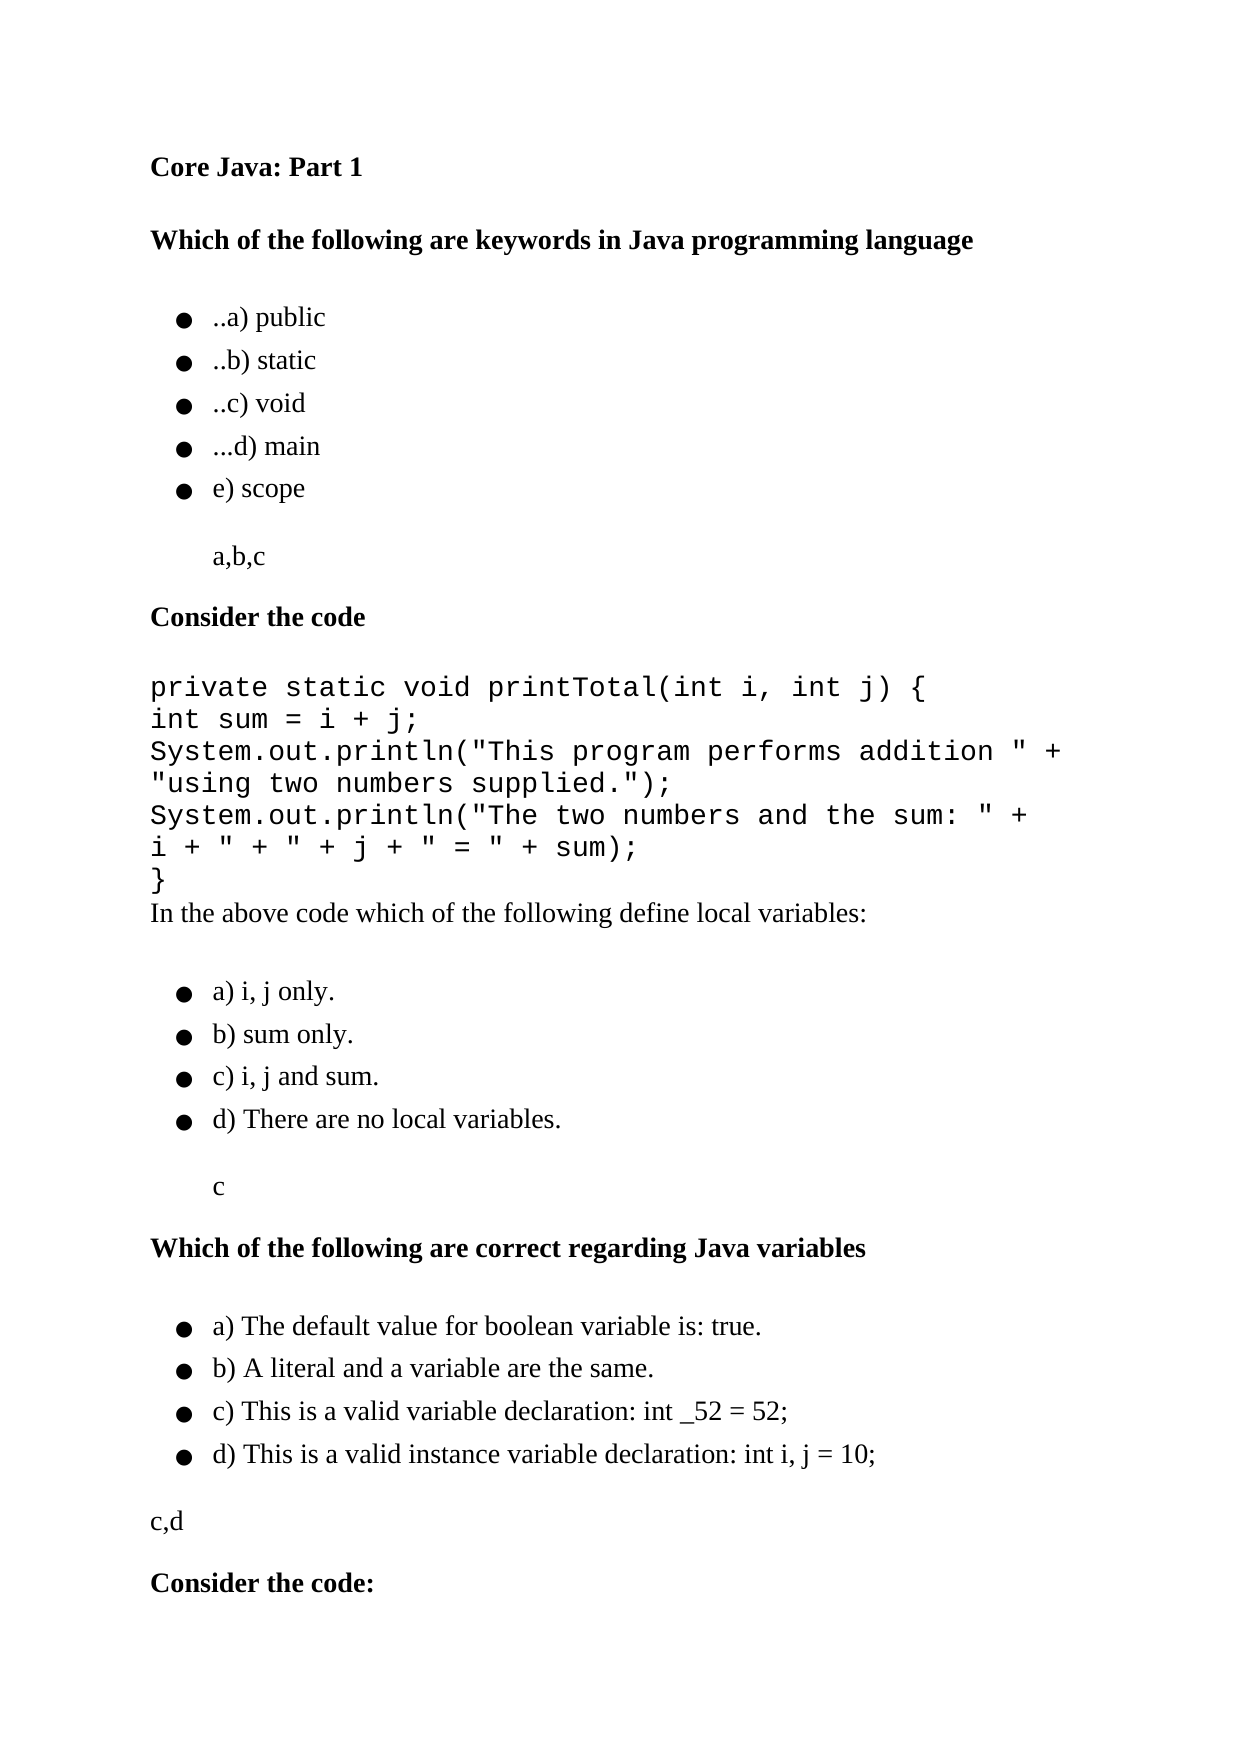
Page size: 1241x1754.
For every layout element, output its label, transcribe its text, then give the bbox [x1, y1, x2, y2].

list e) scope [175, 467, 1090, 509]
text c,d [150, 1504, 1090, 1536]
text Core Java: Part 1 [150, 150, 1090, 182]
text private static void printTotal(int i, int j) { [150, 673, 1090, 705]
text In the above code which of the following define local variables: [150, 896, 1090, 929]
text i + " + " + j + " = " + sum); [150, 833, 1090, 864]
list a) The default value for boolean variable is: true. [175, 1304, 1090, 1347]
text System.out.println("The two numbers and the sum: " + [150, 801, 1090, 833]
list c) This is a valid variable declaration: int _52 = 52; [175, 1389, 1090, 1432]
list b) sum only. [175, 1012, 1090, 1055]
list ..c) void [175, 381, 1090, 424]
text Which of the following are correct regarding Java variables [150, 1231, 1090, 1263]
list ...d) main [175, 424, 1090, 467]
text } [150, 864, 1090, 896]
list c) i, j and sum. [175, 1055, 1090, 1098]
list a,b,c [175, 539, 1090, 571]
text Which of the following are keywords in Java programming language [150, 223, 1090, 255]
text Consider the code [150, 600, 1090, 633]
list ..b) static [175, 339, 1090, 381]
text int sum = i + j; [150, 705, 1090, 737]
list c [175, 1169, 1090, 1202]
list d) There are no local variables. [175, 1098, 1090, 1140]
list d) This is a valid instance variable declaration: int i, j = 10; [175, 1432, 1090, 1475]
list ..a) public [175, 296, 1090, 339]
list b) A literal and a variable are the same. [175, 1347, 1090, 1389]
text System.out.println("This program performs addition " + [150, 737, 1090, 769]
text Consider the code: [150, 1566, 1090, 1598]
text "using two numbers supplied."); [150, 769, 1090, 801]
list a) i, j only. [175, 969, 1090, 1012]
